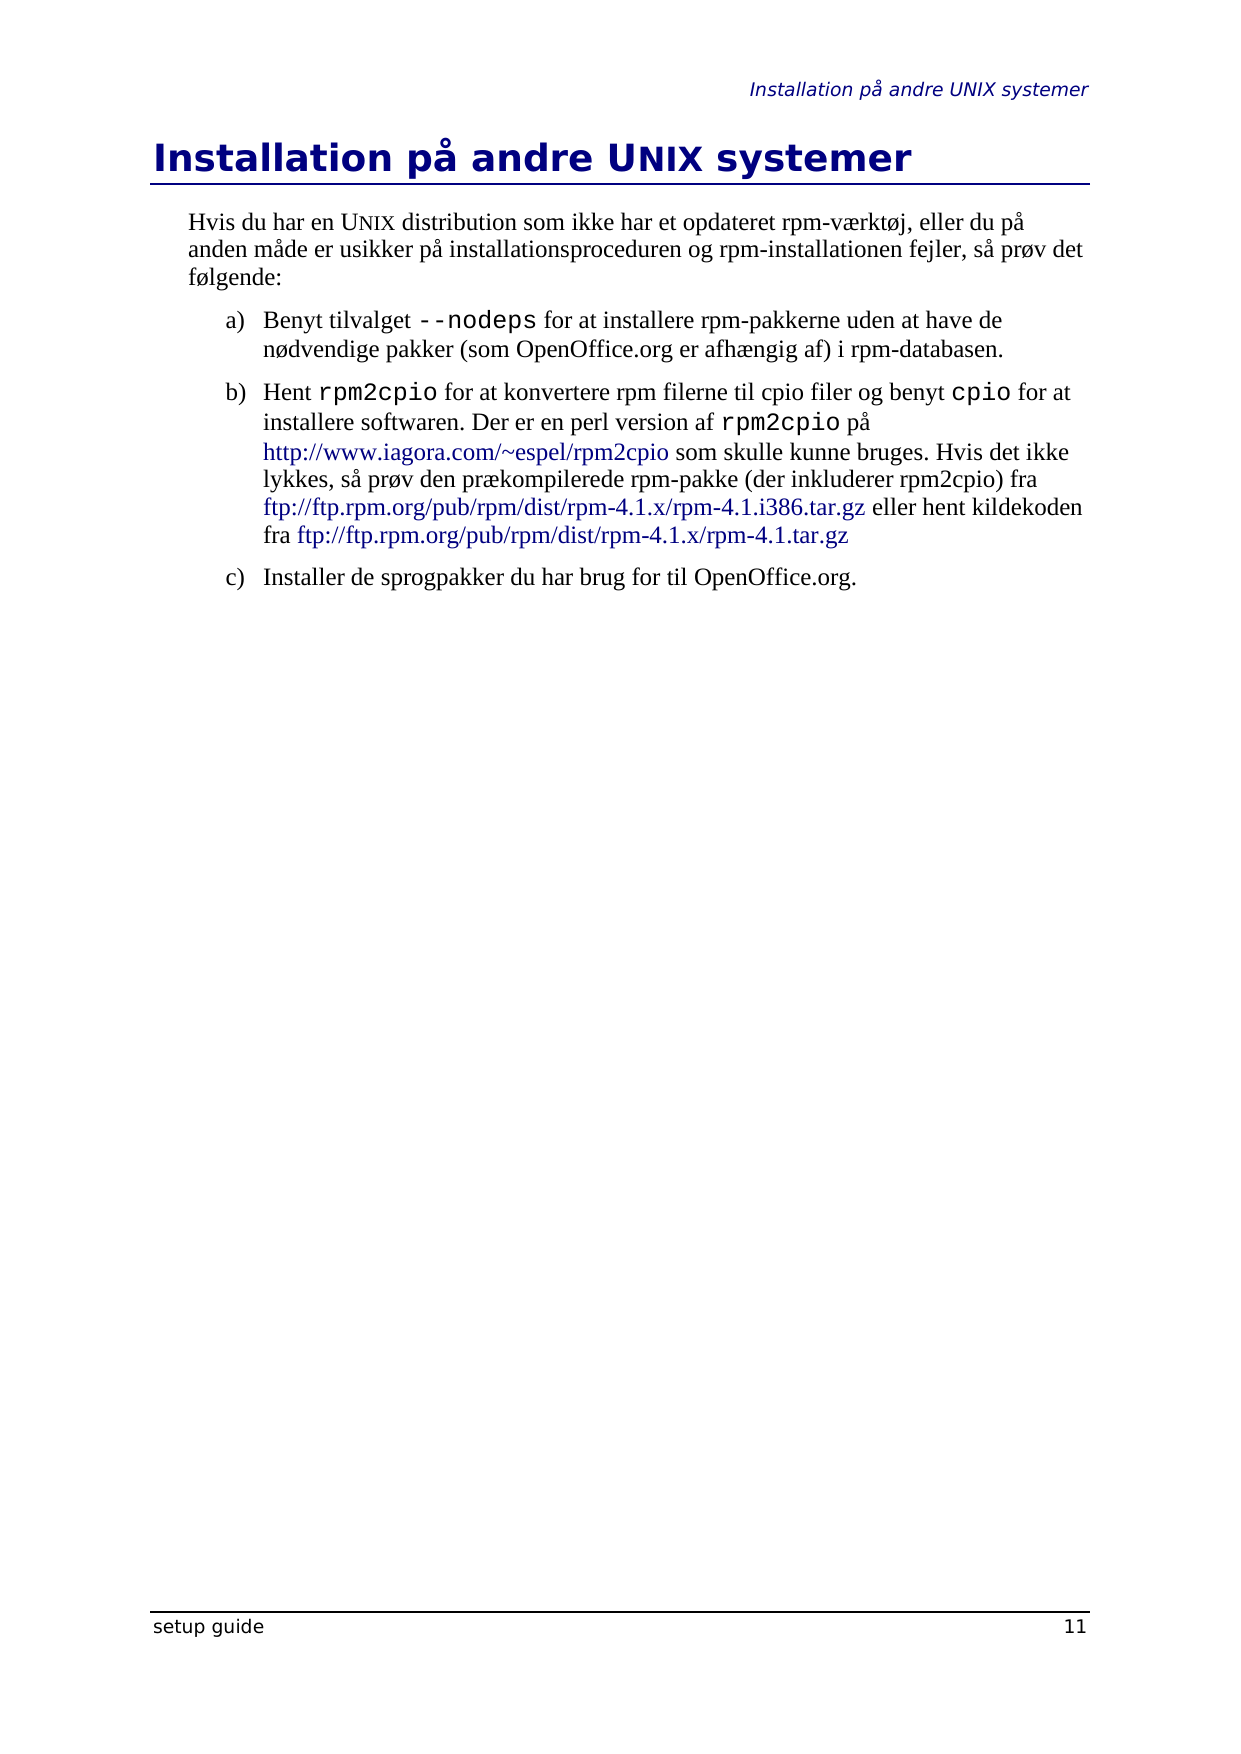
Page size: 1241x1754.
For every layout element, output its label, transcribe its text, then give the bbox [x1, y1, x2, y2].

list Benyt tilvalget --nodeps for at installere rpm-pakkerne uden at have de nødvendige pakker (som OpenOffice.org er afhængig af) i rpm-databasen. [225, 306, 1090, 363]
subtitle Installation på andre UNIX systemer [150, 134, 1090, 183]
text Hvis du har en UNIX distribution som ikke har et opdateret rpm-værktøj, eller du på anden måde er usikker på installations­proceduren og rpm-installationen fejler, så prøv det følgende: [188, 208, 1090, 291]
list Hent rpm2cpio for at konvertere rpm filerne til cpio filer og benyt cpio for at installere softwaren. Der er en perl version af rpm2cpio på http://www.iagora.com/~espel/rpm2cpio som skulle kunne bruges. Hvis det ikke lykkes, så prøv den prækompilerede rpm-pakke (der inkluderer rpm2cpio) fra ftp://ftp.rpm.org/pub/rpm/dist/rpm-4.1.x/rpm-4.1.i386.tar.gz eller hent kildekoden fra ftp://ftp.rpm.org/pub/rpm/dist/rpm-4.1.x/rpm-4.1.tar.gz [225, 378, 1090, 548]
list Installer de sprogpakker du har brug for til OpenOffice.org. [225, 563, 1090, 591]
